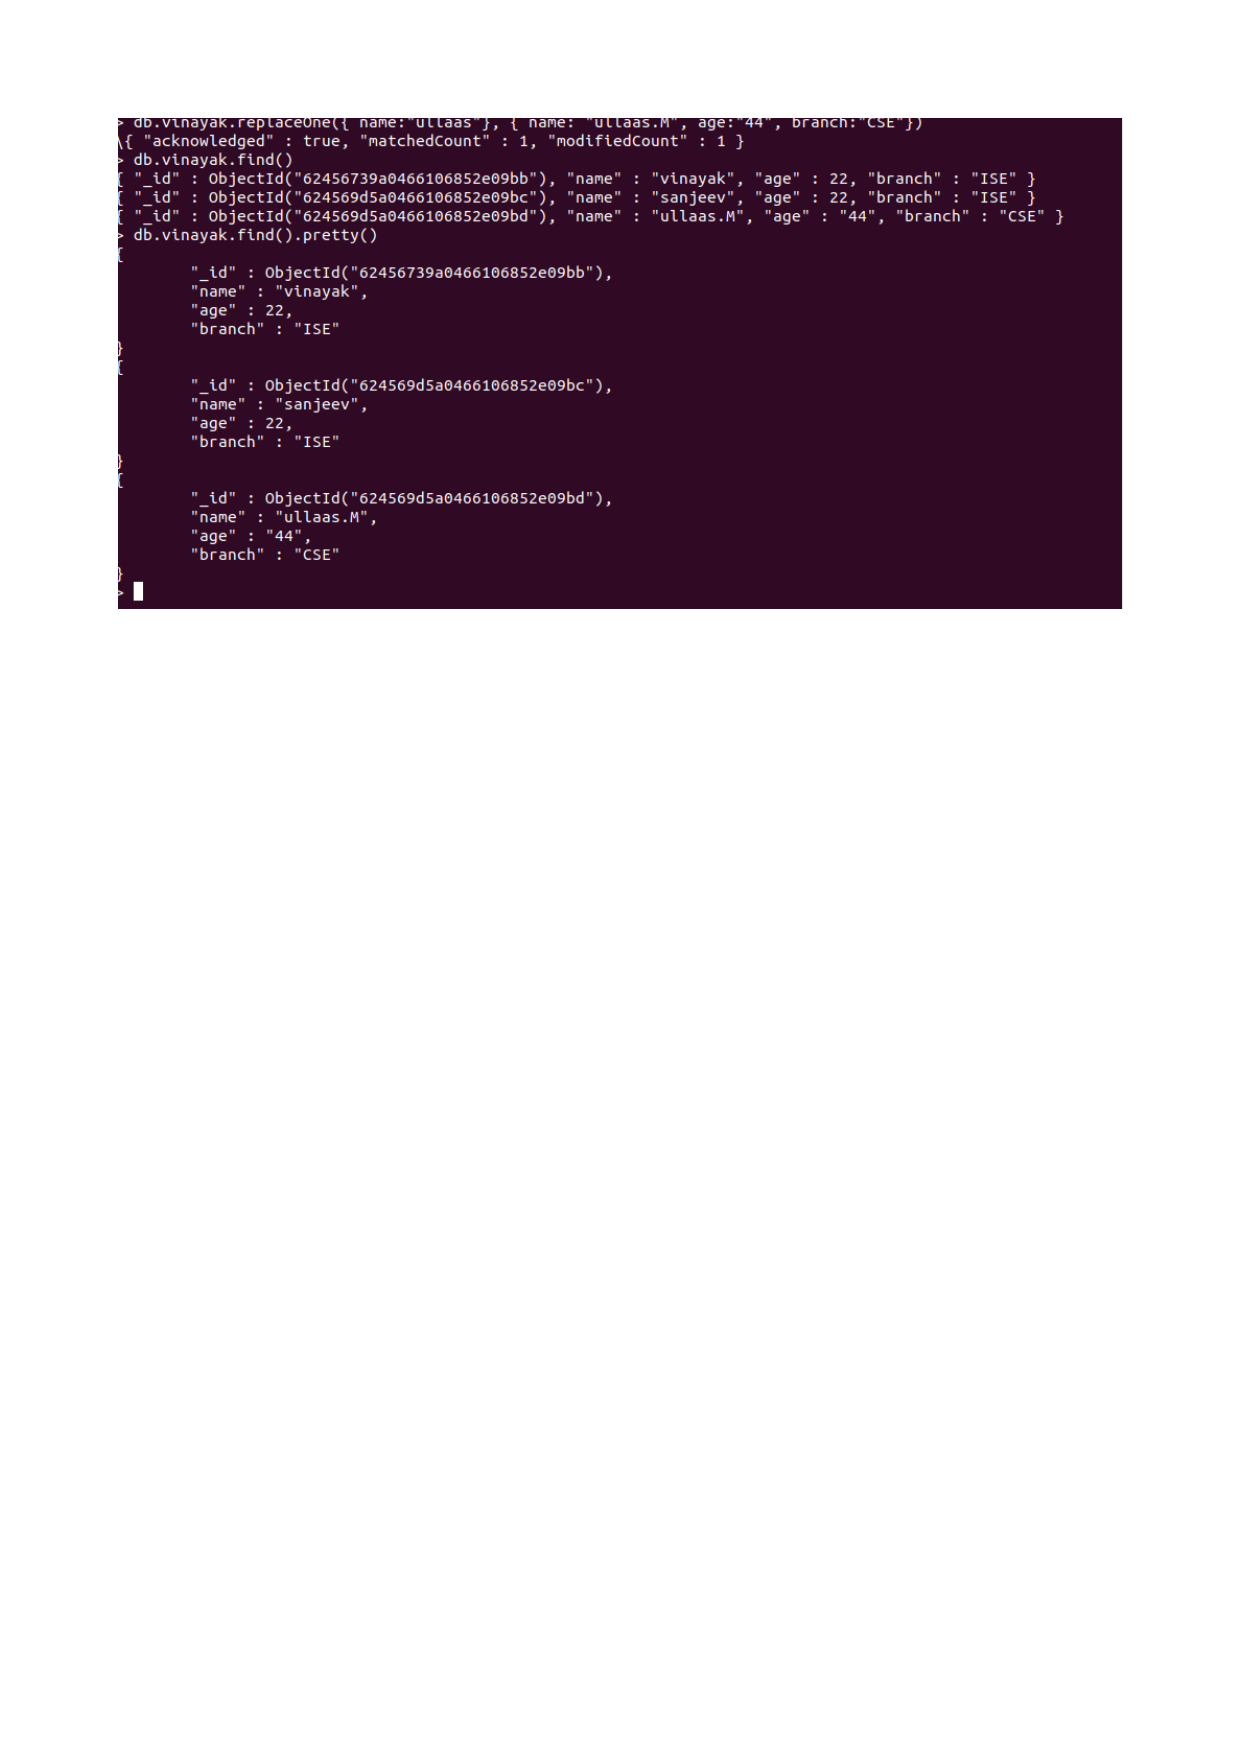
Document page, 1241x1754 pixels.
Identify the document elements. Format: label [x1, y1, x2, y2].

picture [118, 118, 1123, 609]
